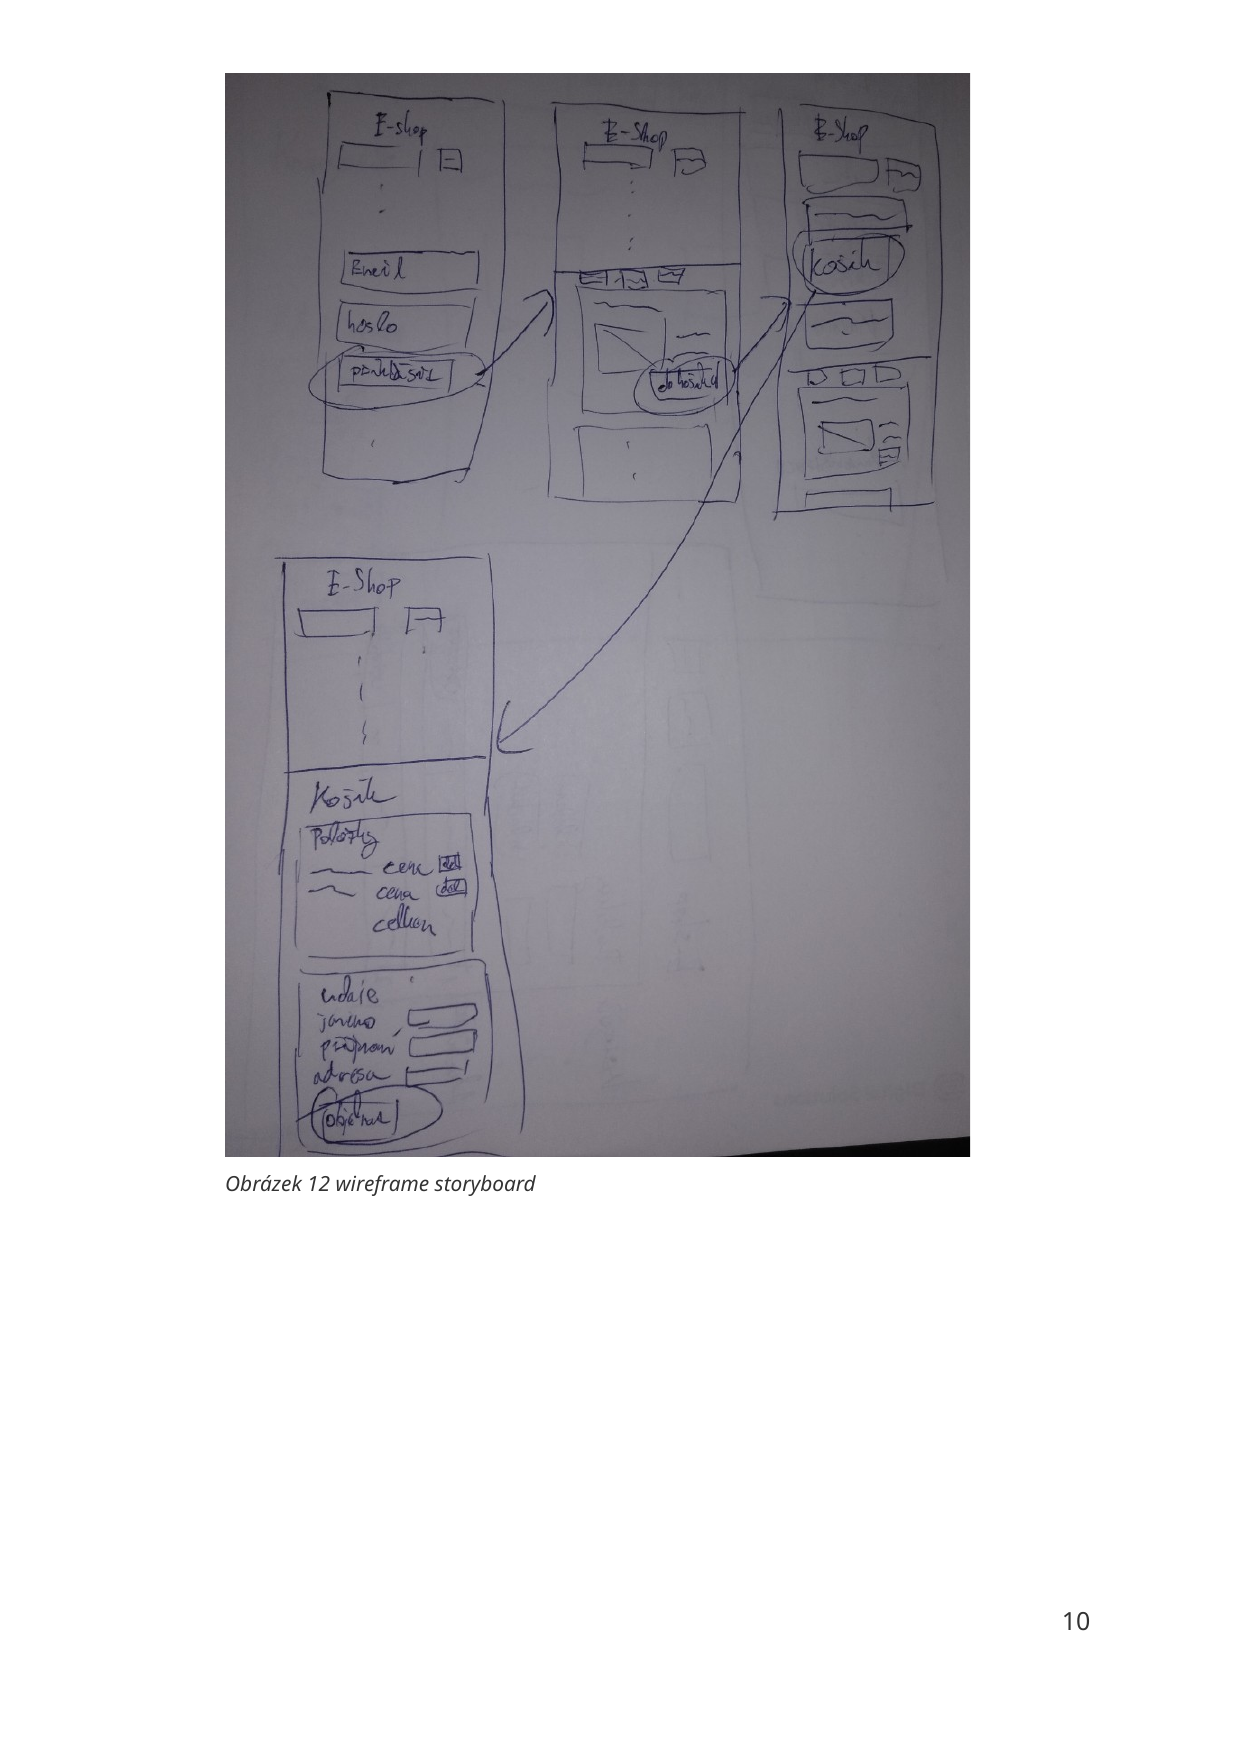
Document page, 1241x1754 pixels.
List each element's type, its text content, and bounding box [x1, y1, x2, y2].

text Obrázek 12 wireframe storyboard [225, 1169, 1090, 1198]
